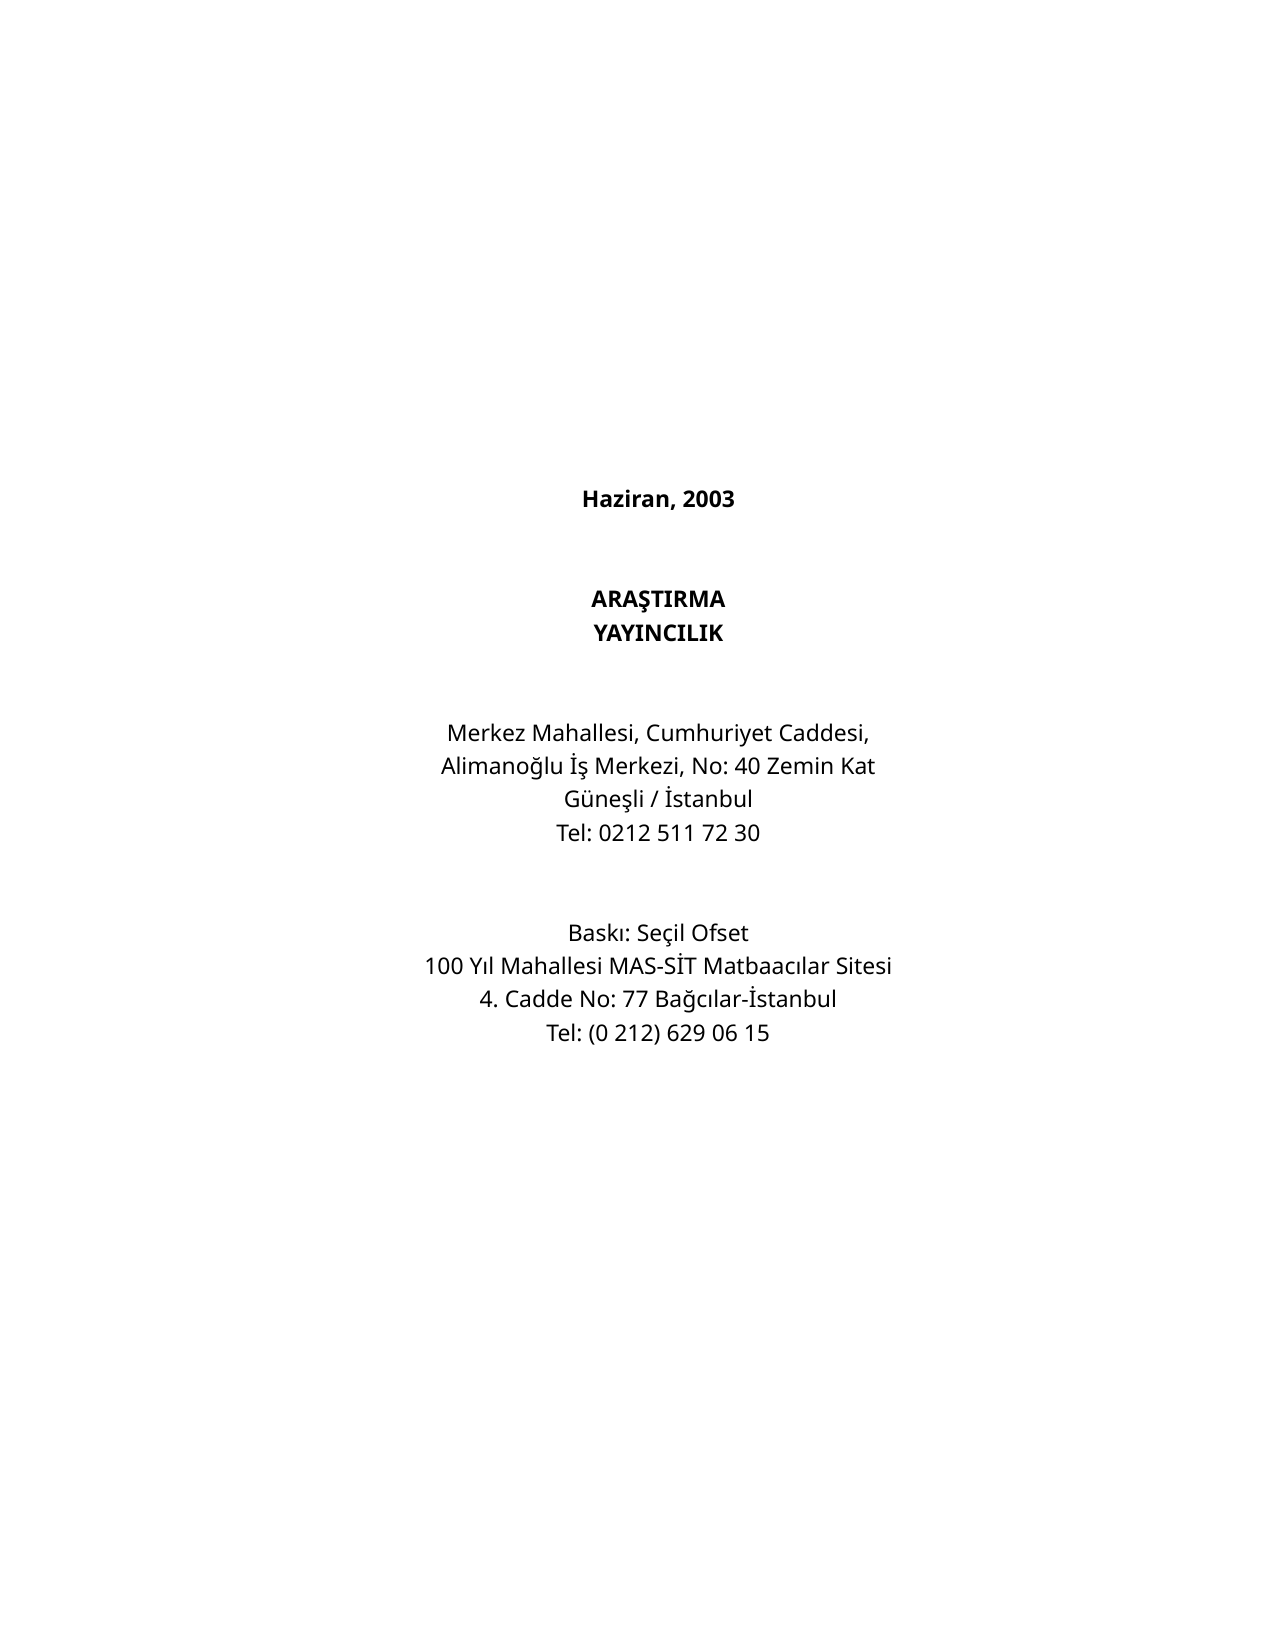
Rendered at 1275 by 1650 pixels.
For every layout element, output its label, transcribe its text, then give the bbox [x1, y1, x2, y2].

text Merkez Mahallesi, Cumhuriyet Caddesi, [112, 714, 1145, 748]
text Güneşli / İstanbul [112, 781, 1145, 814]
text YAYINCILIK [112, 614, 1145, 648]
text 100 Yıl Mahallesi MAS-SİT Matbaacılar Sitesi [112, 948, 1145, 981]
text Tel: (0 212) 629 06 15 [112, 1014, 1145, 1048]
text Tel: 0212 511 72 30 [112, 814, 1145, 848]
text Alimanoğlu İş Merkezi, No: 40 Zemin Kat [112, 748, 1145, 781]
text 4. Cadde No: 77 Bağcılar-İstanbul [112, 981, 1145, 1014]
text ARAŞTIRMA [112, 581, 1145, 614]
text Haziran, 2003 [112, 481, 1145, 514]
text Baskı: Seçil Ofset [112, 914, 1145, 948]
